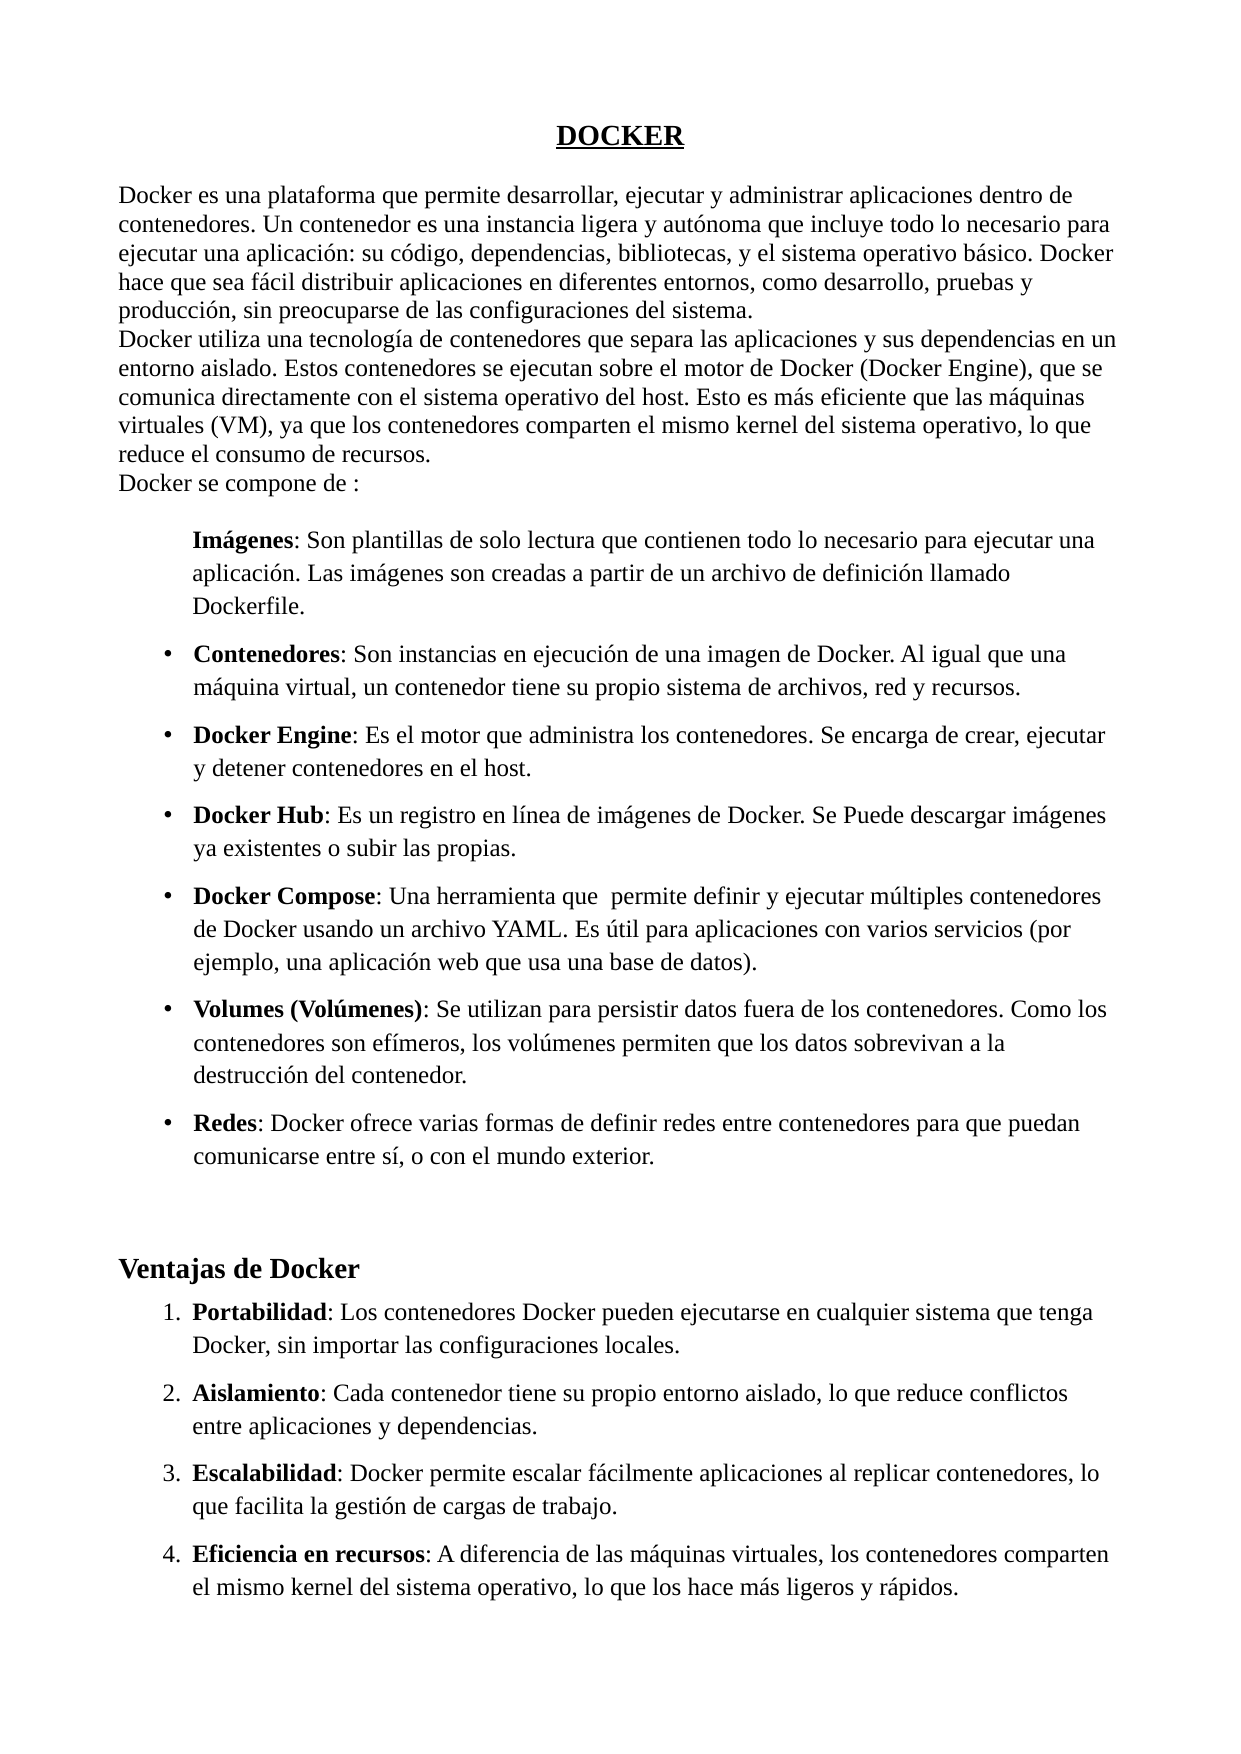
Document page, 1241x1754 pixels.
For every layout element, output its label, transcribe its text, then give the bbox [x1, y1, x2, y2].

list Escalabilidad: Docker permite escalar fácilmente aplicaciones al replicar contenedores, lo que facilita la gestión de cargas de trabajo. [162, 1458, 1122, 1520]
text Docker utiliza una tecnología de contenedores que separa las aplicaciones y sus dependencias en un entorno aislado. Estos contenedores se ejecutan sobre el motor de Docker (Docker Engine), que se comunica directamente con el sistema operativo del host. Esto es más eficiente que las máquinas virtuales (VM), ya que los contenedores comparten el mismo kernel del sistema operativo, lo que reduce el consumo de recursos. [118, 324, 1122, 468]
list Docker Compose: Una herramienta que permite definir y ejecutar múltiples contenedores de Docker usando un archivo YAML. Es útil para aplicaciones con varios servicios (por ejemplo, una aplicación web que usa una base de datos). [164, 881, 1122, 976]
text Docker es una plataforma que permite desarrollar, ejecutar y administrar aplicaciones dentro de contenedores. Un contenedor es una instancia ligera y autónoma que incluye todo lo necesario para ejecutar una aplicación: su código, dependencias, bibliotecas, y el sistema operativo básico. Docker hace que sea fácil distribuir aplicaciones en diferentes entornos, como desarrollo, pruebas y producción, sin preocuparse de las configuraciones del sistema. [118, 180, 1122, 324]
subtitle Ventajas de Docker [118, 1251, 1122, 1284]
list Contenedores: Son instancias en ejecución de una imagen de Docker. Al igual que una máquina virtual, un contenedor tiene su propio sistema de archivos, red y recursos. [164, 639, 1122, 701]
list Portabilidad: Los contenedores Docker pueden ejecutarse en cualquier sistema que tenga Docker, sin importar las configuraciones locales. [162, 1297, 1122, 1359]
text Docker se compone de : [118, 468, 1122, 497]
list Redes: Docker ofrece varias formas de definir redes entre contenedores para que puedan comunicarse entre sí, o con el mundo exterior. [164, 1108, 1122, 1170]
list Eficiencia en recursos: A diferencia de las máquinas virtuales, los contenedores comparten el mismo kernel del sistema operativo, lo que los hace más ligeros y rápidos. [162, 1539, 1122, 1601]
list Aislamiento: Cada contenedor tiene su propio entorno aislado, lo que reduce conflictos entre aplicaciones y dependencias. [162, 1378, 1122, 1439]
text DOCKER [118, 118, 1122, 152]
list Docker Engine: Es el motor que administra los contenedores. Se encarga de crear, ejecutar y detener contenedores en el host. [164, 720, 1122, 781]
list Docker Hub: Es un registro en línea de imágenes de Docker. Se Puede descargar imágenes ya existentes o subir las propias. [164, 800, 1122, 862]
text Imágenes: Son plantillas de solo lectura que contienen todo lo necesario para ejecutar una aplicación. Las imágenes son creadas a partir de un archivo de definición llamado Dockerfile. [118, 525, 1122, 620]
list Volumes (Volúmenes): Se utilizan para persistir datos fuera de los contenedores. Como los contenedores son efímeros, los volúmenes permiten que los datos sobrevivan a la destrucción del contenedor. [164, 994, 1122, 1089]
